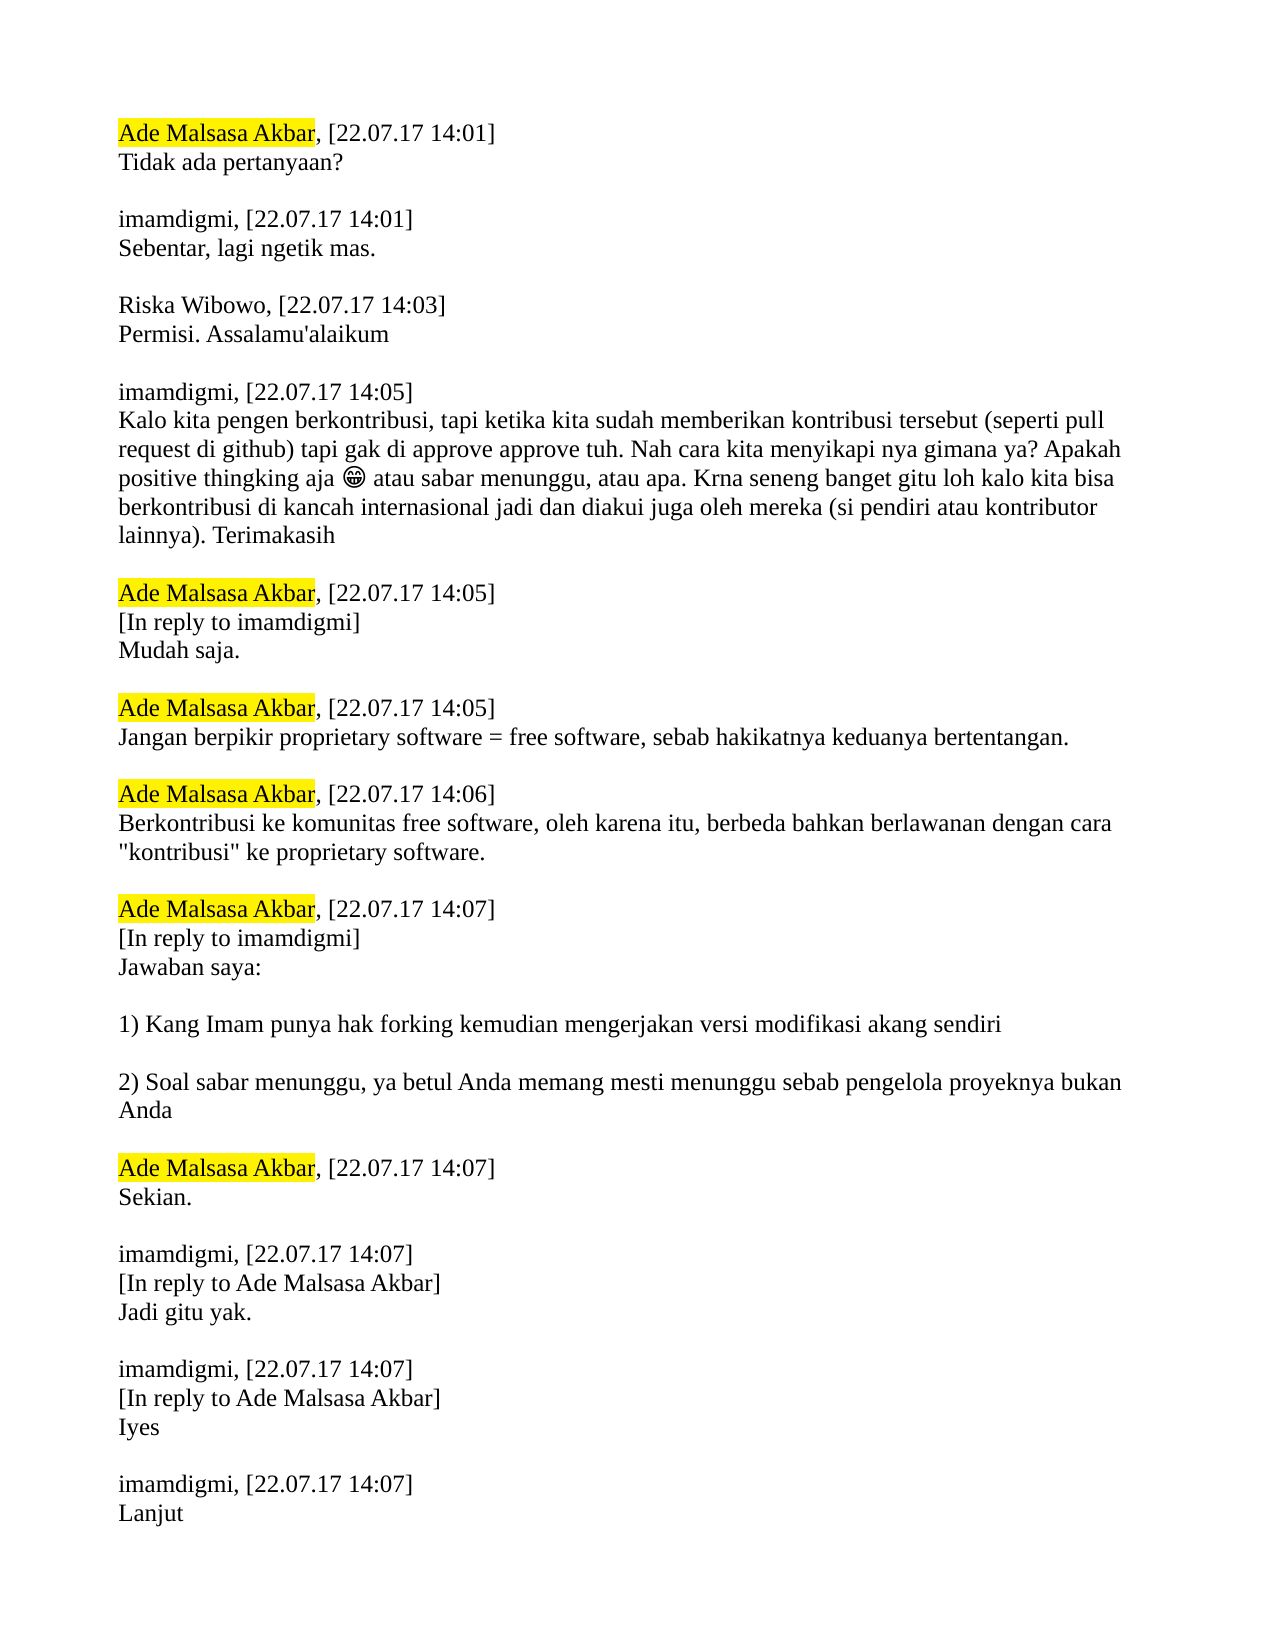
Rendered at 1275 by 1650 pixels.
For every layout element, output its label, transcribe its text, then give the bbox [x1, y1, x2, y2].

text Jadi gitu yak. [118, 1297, 1157, 1326]
text [In reply to imamdigmi] [118, 607, 1157, 636]
text 1) Kang Imam punya hak forking kemudian mengerjakan versi modifikasi akang sendiri [118, 1009, 1157, 1038]
text Permisi. Assalamu'alaikum [118, 319, 1157, 348]
text Ade Malsasa Akbar, [22.07.17 14:06] [118, 779, 1157, 808]
text imamdigmi, [22.07.17 14:07] [118, 1469, 1157, 1498]
text Mudah saja. [118, 636, 1157, 664]
text Sekian. [118, 1182, 1157, 1211]
text [In reply to Ade Malsasa Akbar] [118, 1268, 1157, 1297]
text Sebentar, lagi ngetik mas. [118, 233, 1157, 262]
text imamdigmi, [22.07.17 14:01] [118, 204, 1157, 233]
text imamdigmi, [22.07.17 14:07] [118, 1239, 1157, 1268]
text Ade Malsasa Akbar, [22.07.17 14:07] [118, 1153, 1157, 1182]
text Tidak ada pertanyaan? [118, 147, 1157, 176]
text Ade Malsasa Akbar, [22.07.17 14:07] [118, 894, 1157, 923]
text imamdigmi, [22.07.17 14:07] [118, 1354, 1157, 1383]
text [In reply to Ade Malsasa Akbar] [118, 1383, 1157, 1412]
text Riska Wibowo, [22.07.17 14:03] [118, 291, 1157, 319]
text Ade Malsasa Akbar, [22.07.17 14:05] [118, 693, 1157, 722]
text Ade Malsasa Akbar, [22.07.17 14:05] [118, 578, 1157, 607]
text Jangan berpikir proprietary software = free software, sebab hakikatnya keduanya bertentangan. [118, 722, 1157, 751]
text Lanjut [118, 1498, 1157, 1527]
text Ade Malsasa Akbar, [22.07.17 14:01] [118, 118, 1157, 147]
text Jawaban saya: [118, 952, 1157, 981]
text Iyes [118, 1412, 1157, 1441]
text Kalo kita pengen berkontribusi, tapi ketika kita sudah memberikan kontribusi tersebut (seperti pull request di github) tapi gak di approve approve tuh. Nah cara kita menyikapi nya gimana ya? Apakah positive thingking aja 😁 atau sabar menunggu, atau apa. Krna seneng banget gitu loh kalo kita bisa berkontribusi di kancah internasional jadi dan diakui juga oleh mereka (si pendiri atau kontributor lainnya). Terimakasih [118, 406, 1157, 549]
text imamdigmi, [22.07.17 14:05] [118, 377, 1157, 406]
text [In reply to imamdigmi] [118, 923, 1157, 952]
text 2) Soal sabar menunggu, ya betul Anda memang mesti menunggu sebab pengelola proyeknya bukan Anda [118, 1067, 1157, 1124]
text Berkontribusi ke komunitas free software, oleh karena itu, berbeda bahkan berlawanan dengan cara "kontribusi" ke proprietary software. [118, 808, 1157, 866]
